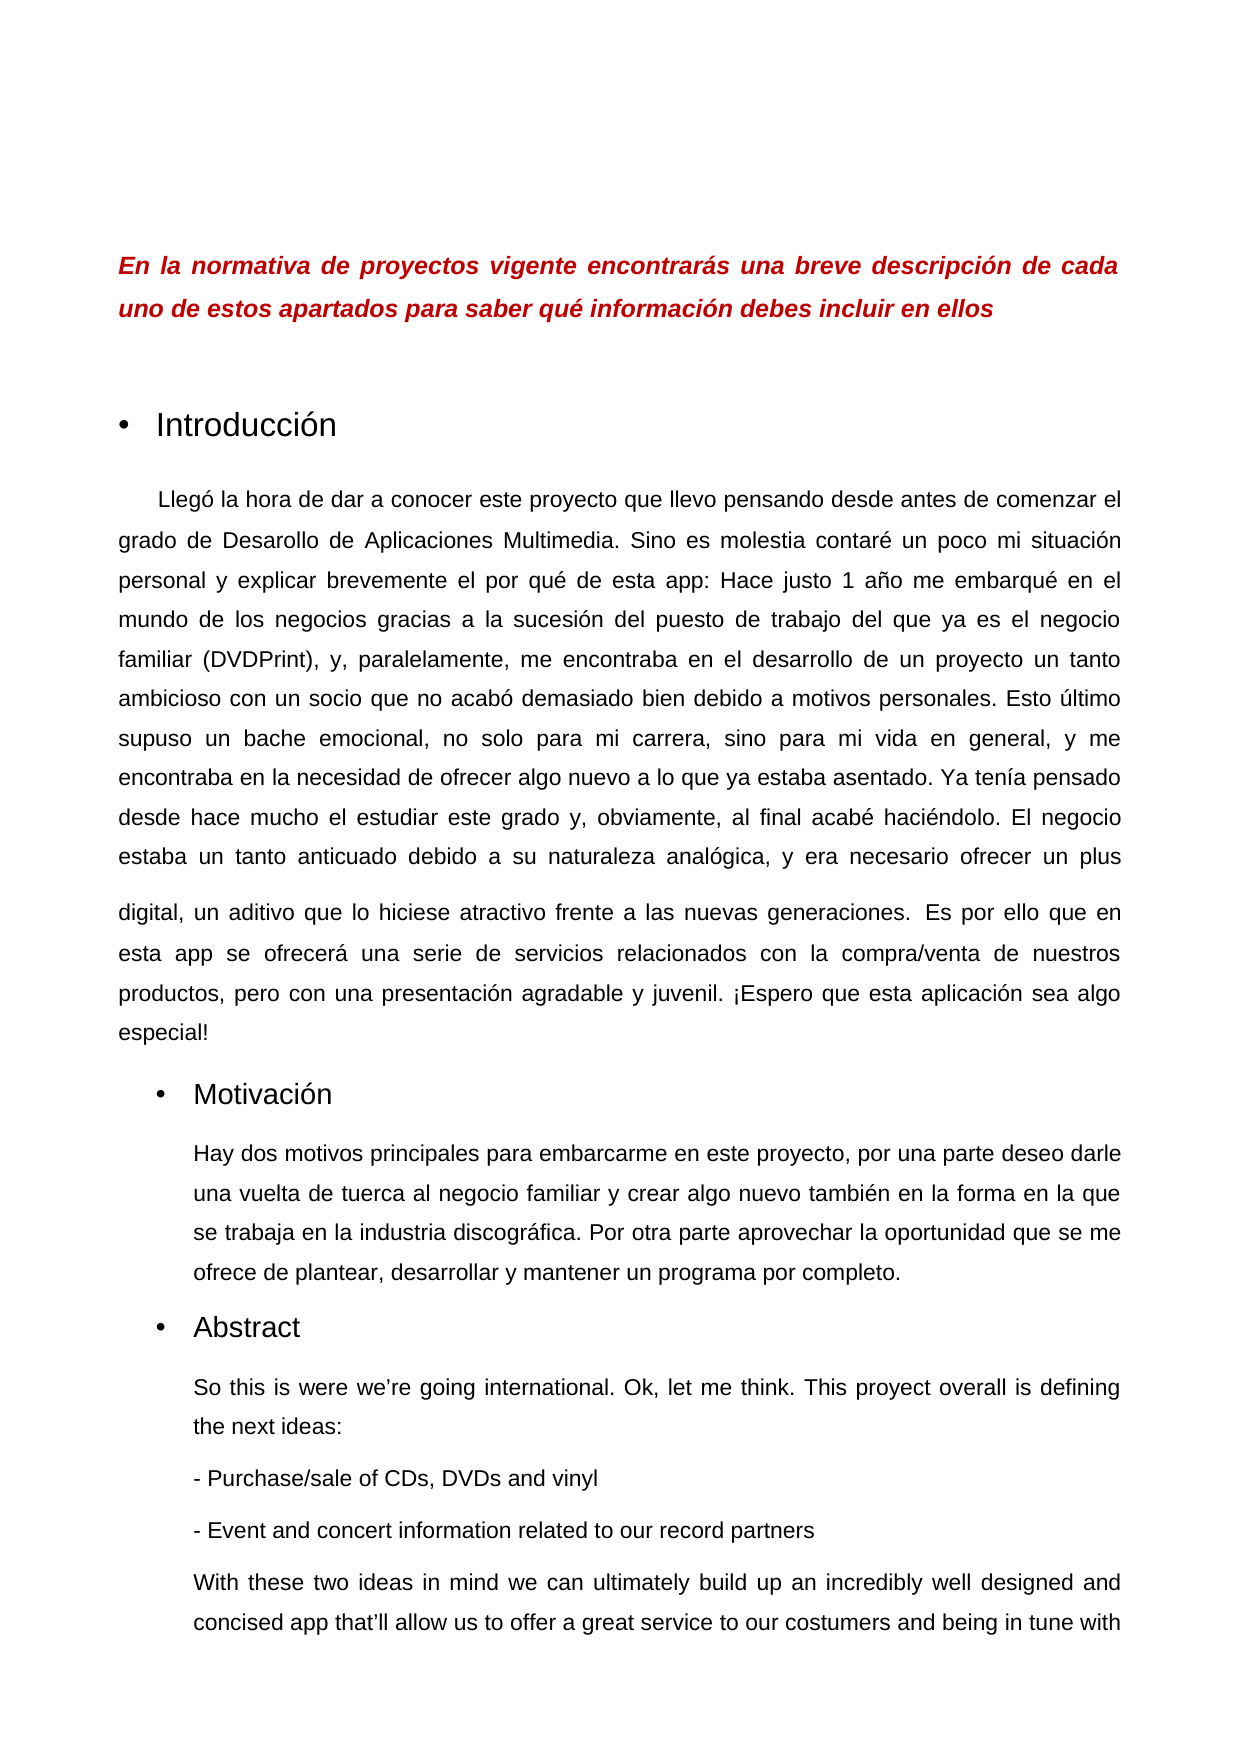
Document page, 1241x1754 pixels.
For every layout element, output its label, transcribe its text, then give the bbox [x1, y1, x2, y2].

list Abstract [156, 1311, 1122, 1344]
list So this is were we’re going international. Ok, let me think. This proyect overall is defining the next ideas: [156, 1374, 1122, 1439]
list - Purchase/sale of CDs, DVDs and vinyl [156, 1465, 1122, 1491]
list - Event and concert information related to our record partners [156, 1517, 1122, 1543]
text Llegó la hora de dar a conocer este proyecto que llevo pensando desde antes de comenzar el grado de Desarollo de Aplicaciones Multimedia. Sino es molestia contaré un poco mi situación personal y explicar brevemente el por qué de esta app: Hace justo 1 año me embarqué en el mundo de los negocios gracias a la sucesión del puesto de trabajo del que ya es el negocio familiar (DVDPrint), y, paralelamente, me encontraba en el desarrollo de un proyecto un tanto ambicioso con un socio que no acabó demasiado bien debido a motivos personales. Esto último supuso un bache emocional, no solo para mi carrera, sino para mi vida en general, y me encontraba en la necesidad de ofrecer algo nuevo a lo que ya estaba asentado. Ya tenía pensado desde hace mucho el estudiar este grado y, obviamente, al final acabé haciéndolo. El negocio estaba un tanto anticuado debido a su naturaleza analógica, y era necesario ofrecer un plus digital, un aditivo que lo hiciese atractivo frente a las nuevas generaciones. Es por ello que en esta app se ofrecerá una serie de servicios relacionados con la compra/venta de nuestros productos, pero con una presentación agradable y juvenil. ¡Espero que esta aplicación sea algo especial! [118, 476, 1122, 1045]
text En la normativa de proyectos vigente encontrarás una breve descripción de cada uno de estos apartados para saber qué información debes incluir en ellos [118, 251, 1122, 323]
list Hay dos motivos principales para embarcarme en este proyecto, por una parte deseo darle una vuelta de tuerca al negocio familiar y crear algo nuevo también en la forma en la que se trabaja en la industria discográfica. Por otra parte aprovechar la oportunidad que se me ofrece de plantear, desarrollar y mantener un programa por completo. [156, 1140, 1122, 1285]
list Introducción [118, 405, 1122, 444]
list Motivación [156, 1077, 1122, 1111]
list With these two ideas in mind we can ultimately build up an incredibly well designed and concised app that’ll allow us to offer a great service to our costumers and being in tune with [156, 1569, 1122, 1635]
